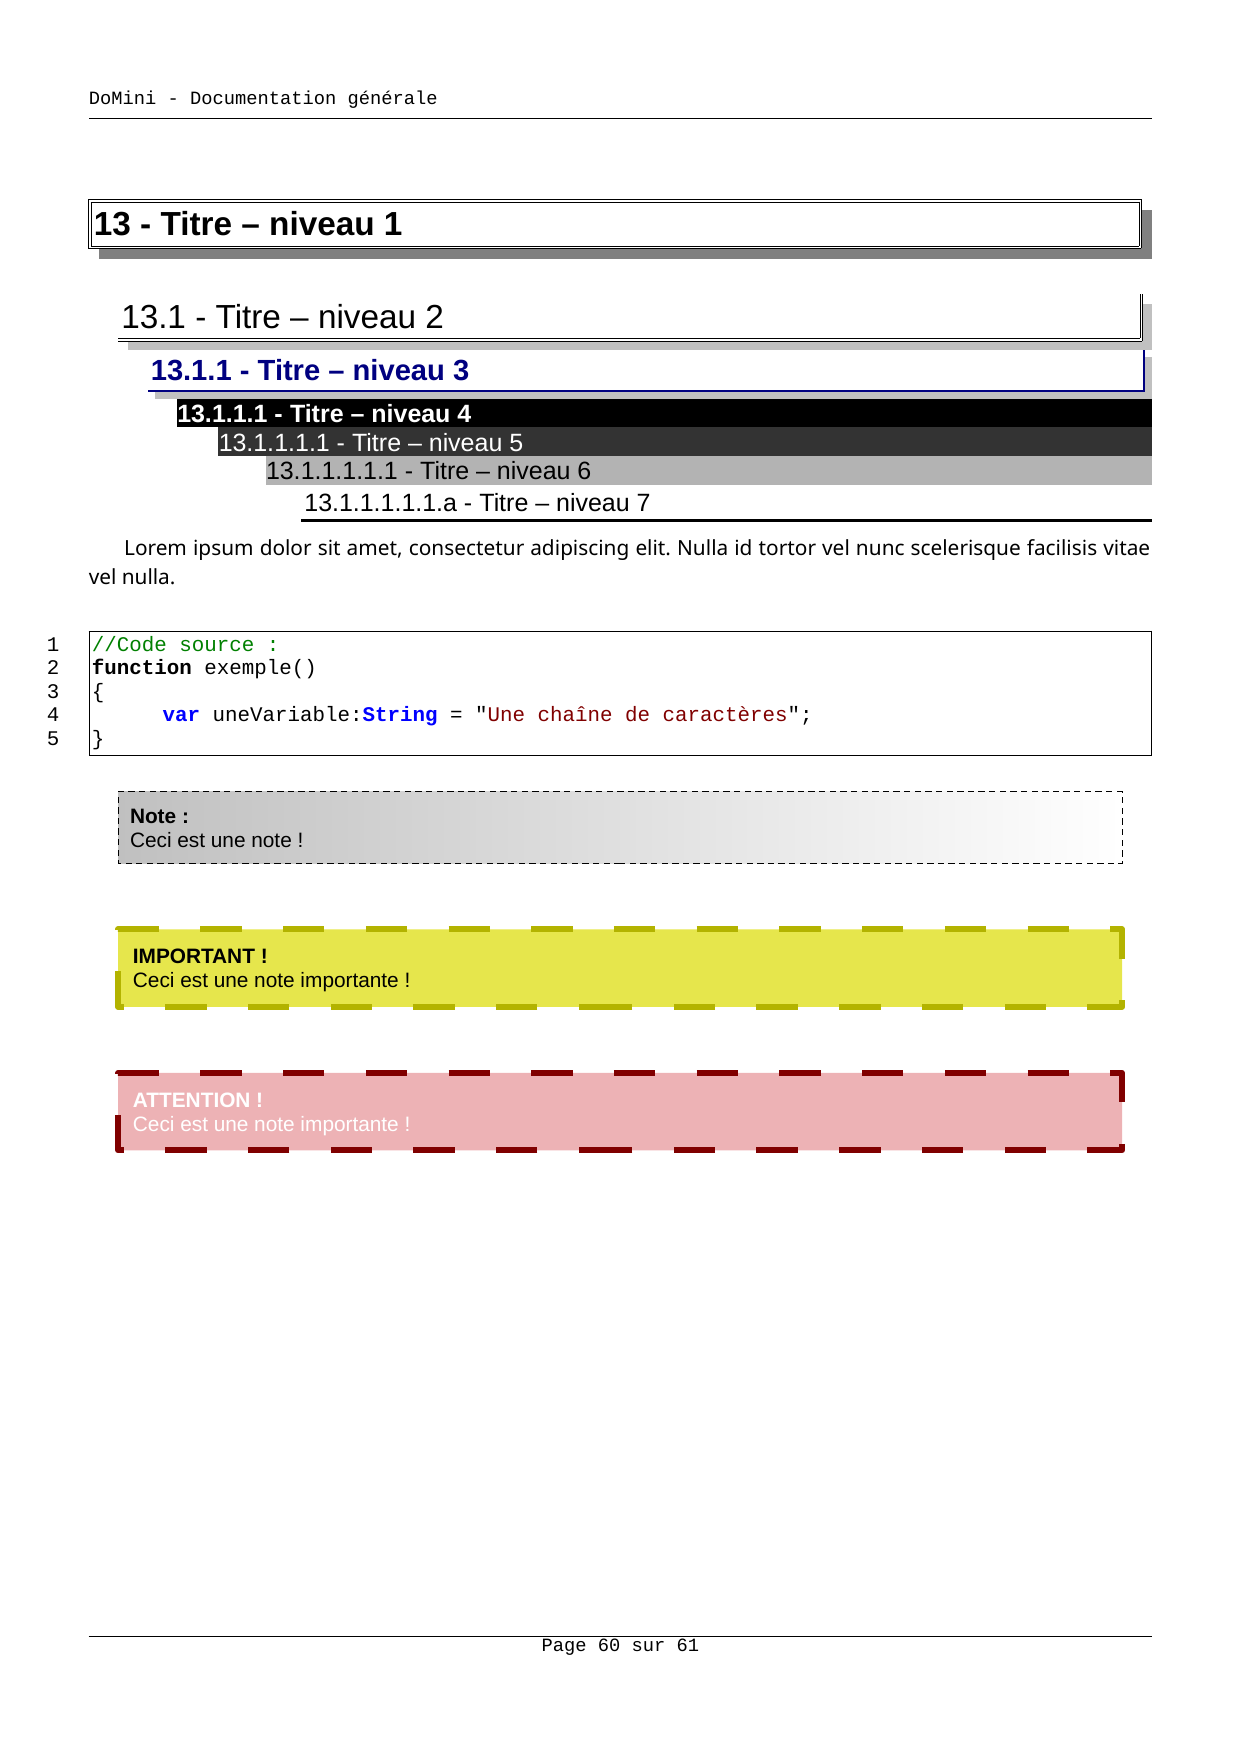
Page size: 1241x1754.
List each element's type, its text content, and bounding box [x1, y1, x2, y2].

text //Code source : [90, 632, 1151, 654]
subtitle Titre – niveau 6 [266, 456, 1152, 485]
text var uneVariable:String = "Une chaîne de caractères"; [90, 701, 1151, 725]
subtitle Titre – niveau 7 [301, 485, 1152, 519]
subtitle Titre – niveau 4 [177, 399, 1152, 427]
text } [90, 725, 1151, 755]
text { [90, 678, 1151, 701]
subtitle Titre – niveau 2 [118, 294, 1142, 341]
subtitle Titre – niveau 5 [218, 427, 1152, 456]
text Lorem ipsum dolor sit amet, consectetur adipiscing elit. Nulla id tortor vel nunc scelerisque facilisis vitae vel nulla. [88, 533, 1152, 590]
text function exemple() [90, 654, 1151, 678]
subtitle Titre – niveau 3 [148, 350, 1143, 390]
subtitle Titre – niveau 1 [89, 200, 1141, 248]
